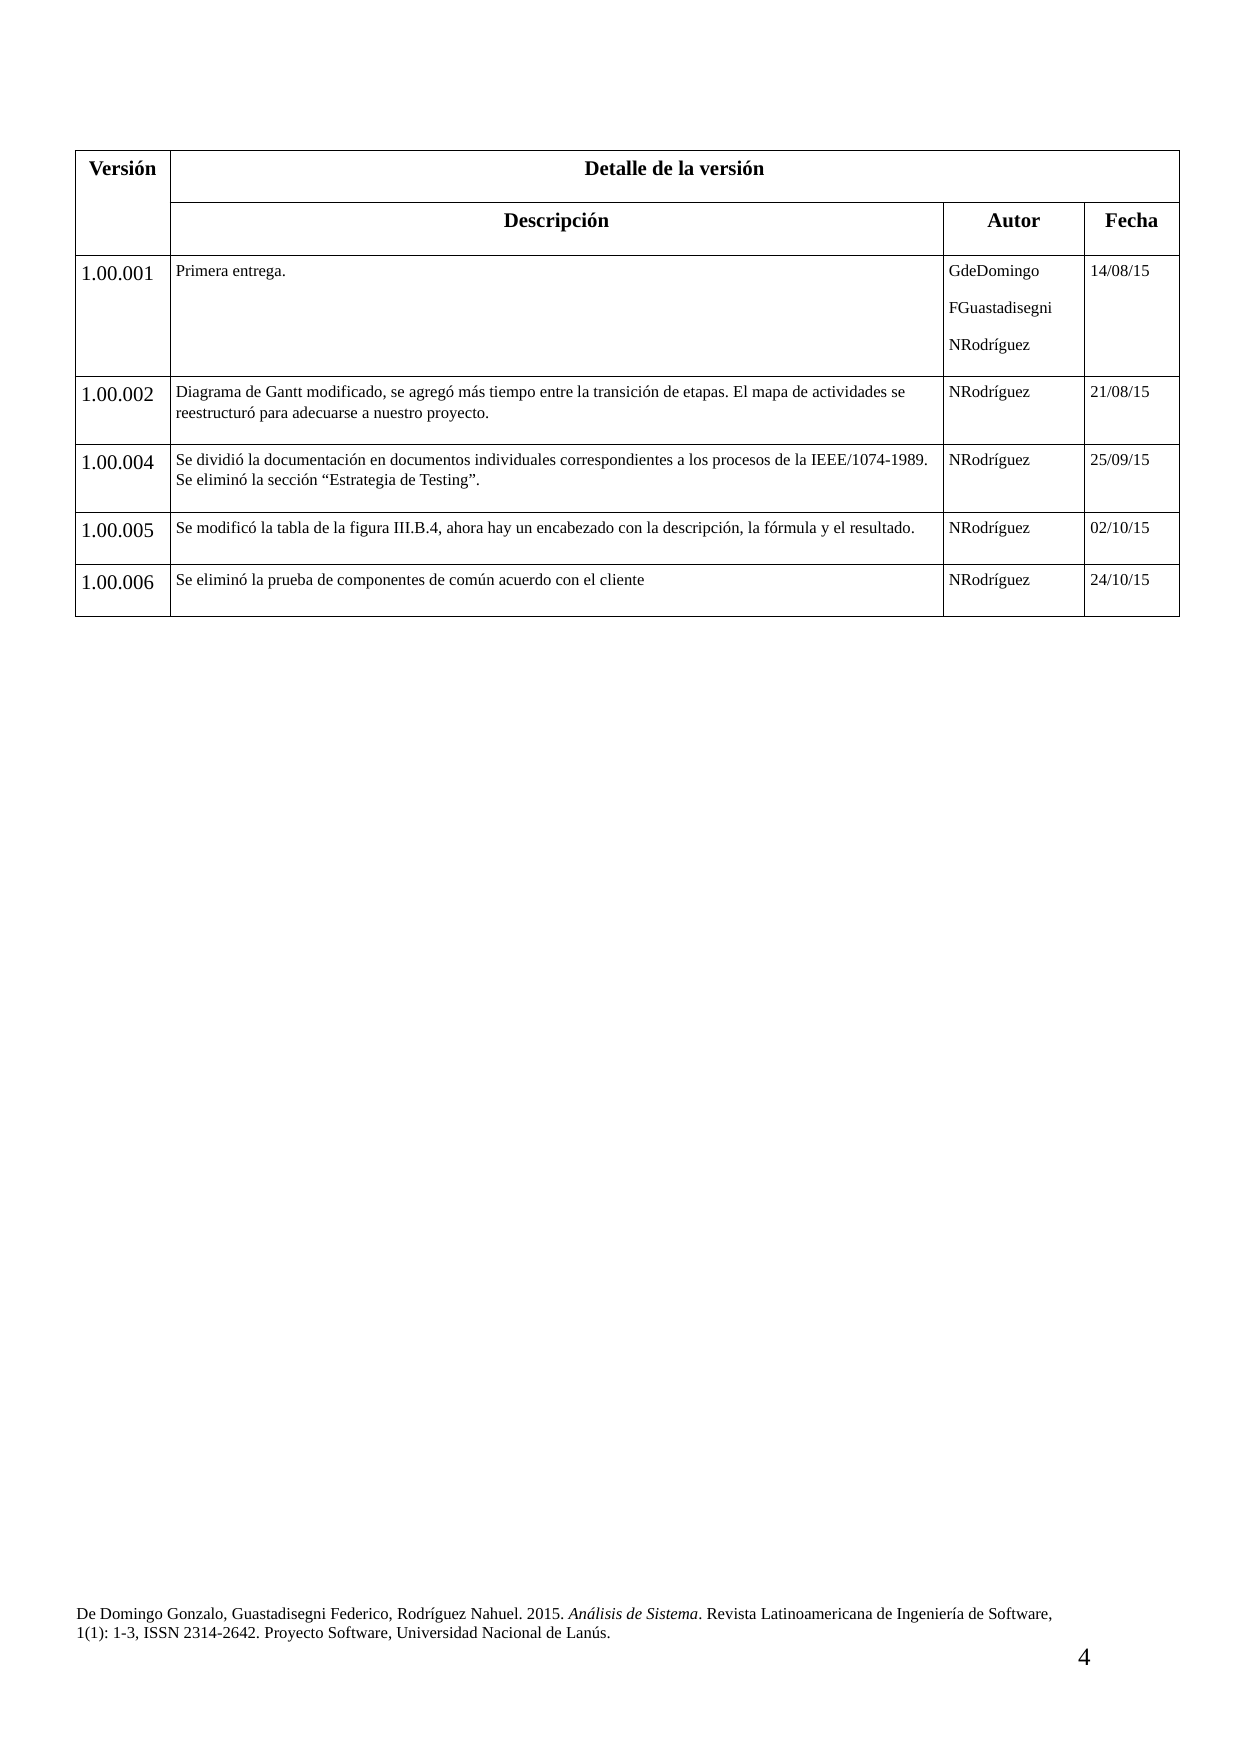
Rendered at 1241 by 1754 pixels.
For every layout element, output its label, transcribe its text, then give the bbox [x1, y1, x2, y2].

table_cell NRodríguez [944, 377, 1084, 444]
table_cell 1.00.006 [76, 565, 170, 616]
table_cell Se modificó la tabla de la figura III.B.4, ahora hay un encabezado con la descripción, la fórmula y el resultado. [171, 513, 943, 564]
table_cell GdeDomingo FGuastadisegni NRodríguez [944, 256, 1084, 376]
table_cell NRodríguez [944, 445, 1084, 512]
table_cell NRodríguez [944, 565, 1084, 616]
table_cell 25/09/15 [1085, 445, 1179, 512]
table_cell 21/08/15 [1085, 377, 1179, 444]
table_cell Se eliminó la prueba de componentes de común acuerdo con el cliente [171, 565, 943, 616]
table_cell 02/10/15 [1085, 513, 1179, 564]
table_cell 1.00.004 [76, 445, 170, 512]
table_cell 1.00.002 [76, 377, 170, 444]
table_cell Primera entrega. [171, 256, 943, 376]
table_cell Se dividió la documentación en documentos individuales correspondientes a los procesos de la IEEE/1074-1989. Se eliminó la sección “Estrategia de Testing”. [171, 445, 943, 512]
table_cell 24/10/15 [1085, 565, 1179, 616]
table_cell Diagrama de Gantt modificado, se agregó más tiempo entre la transición de etapas. El mapa de actividades se reestructuró para adecuarse a nuestro proyecto. [171, 377, 943, 444]
table_cell 14/08/15 [1085, 256, 1179, 376]
table_cell 1.00.005 [76, 513, 170, 564]
table_cell 1.00.001 [76, 256, 170, 376]
table_header Detalle de la versión [171, 151, 1179, 202]
table_cell Autor [944, 203, 1084, 254]
table_header Versión [76, 151, 170, 254]
table_cell Fecha [1085, 203, 1179, 254]
table_cell Descripción [171, 203, 943, 254]
table_cell NRodríguez [944, 513, 1084, 564]
